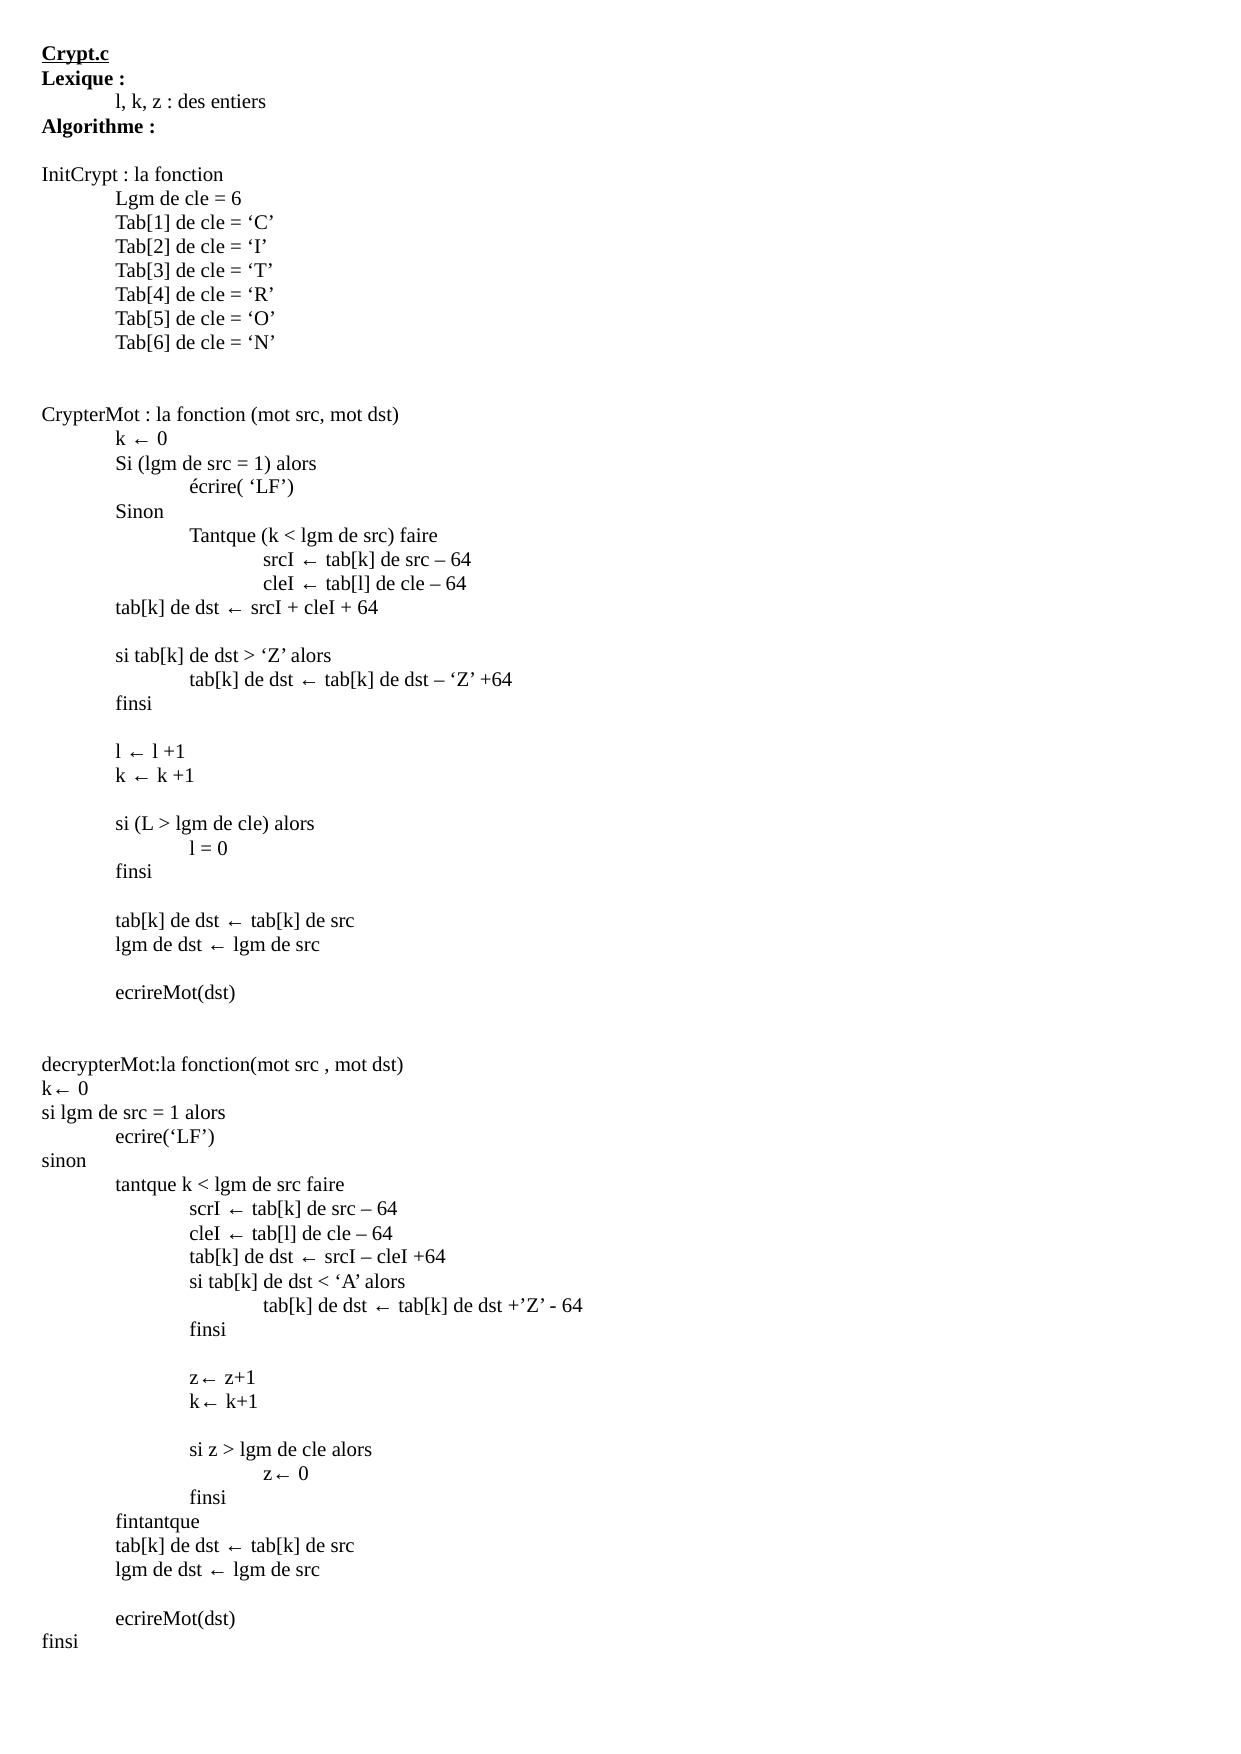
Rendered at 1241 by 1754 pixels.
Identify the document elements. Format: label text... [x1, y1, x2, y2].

text tab[k] de dst ← tab[k] de src [41, 1533, 1199, 1557]
text lgm de dst ← lgm de src [41, 932, 1199, 956]
text Lgm de cle = 6 [41, 186, 1199, 210]
text Tab[1] de cle = ‘C’ [41, 210, 1199, 234]
text Tab[6] de cle = ‘N’ [41, 330, 1199, 354]
text Tab[2] de cle = ‘I’ [41, 234, 1199, 258]
text tab[k] de dst ← srcI + cleI + 64 [41, 595, 1199, 619]
text finsi [41, 1485, 1199, 1509]
text scrI ← tab[k] de src – 64 [41, 1196, 1199, 1220]
text Lexique : [41, 65, 1199, 89]
text z← z+1 [41, 1365, 1199, 1389]
text cleI ← tab[l] de cle – 64 [41, 571, 1199, 595]
text si tab[k] de dst < ‘A’ alors [41, 1268, 1199, 1293]
text Tab[3] de cle = ‘T’ [41, 258, 1199, 282]
text finsi [41, 1629, 1199, 1653]
text si (L > lgm de cle) alors [41, 811, 1199, 835]
text InitCrypt : la fonction [41, 162, 1199, 186]
text tantque k < lgm de src faire [41, 1172, 1199, 1196]
text écrire( ‘LF’) [41, 474, 1199, 498]
text finsi [41, 1317, 1199, 1341]
text Algorithme : [41, 113, 1199, 138]
text tab[k] de dst ← tab[k] de dst +’Z’ - 64 [41, 1293, 1199, 1317]
text CrypterMot : la fonction (mot src, mot dst) [41, 402, 1199, 426]
text z← 0 [41, 1461, 1199, 1485]
text k ← 0 [41, 426, 1199, 450]
text l, k, z : des entiers [41, 89, 1199, 113]
text ecrire(‘LF’) [41, 1124, 1199, 1148]
text k← 0 [41, 1076, 1199, 1100]
text finsi [41, 691, 1199, 715]
text Crypt.c [41, 41, 1199, 65]
text cleI ← tab[l] de cle – 64 [41, 1220, 1199, 1244]
text si lgm de src = 1 alors [41, 1100, 1199, 1124]
text si tab[k] de dst > ‘Z’ alors [41, 643, 1199, 667]
text decrypterMot:la fonction(mot src , mot dst) [41, 1052, 1199, 1076]
text tab[k] de dst ← srcI – cleI +64 [41, 1244, 1199, 1268]
text l ← l +1 [41, 739, 1199, 763]
text Tab[4] de cle = ‘R’ [41, 282, 1199, 306]
text k← k+1 [41, 1389, 1199, 1413]
text Tantque (k < lgm de src) faire [41, 523, 1199, 547]
text k ← k +1 [41, 763, 1199, 787]
text srcI ← tab[k] de src – 64 [41, 547, 1199, 571]
text tab[k] de dst ← tab[k] de src [41, 908, 1199, 932]
text si z > lgm de cle alors [41, 1437, 1199, 1461]
text Sinon [41, 498, 1199, 523]
text sinon [41, 1148, 1199, 1172]
text Si (lgm de src = 1) alors [41, 450, 1199, 474]
text tab[k] de dst ← tab[k] de dst – ‘Z’ +64 [41, 667, 1199, 691]
text ecrireMot(dst) [41, 1605, 1199, 1629]
text lgm de dst ← lgm de src [41, 1557, 1199, 1581]
text Tab[5] de cle = ‘O’ [41, 306, 1199, 330]
text finsi [41, 859, 1199, 883]
text ecrireMot(dst) [41, 980, 1199, 1004]
text l = 0 [41, 835, 1199, 859]
text fintantque [41, 1509, 1199, 1533]
